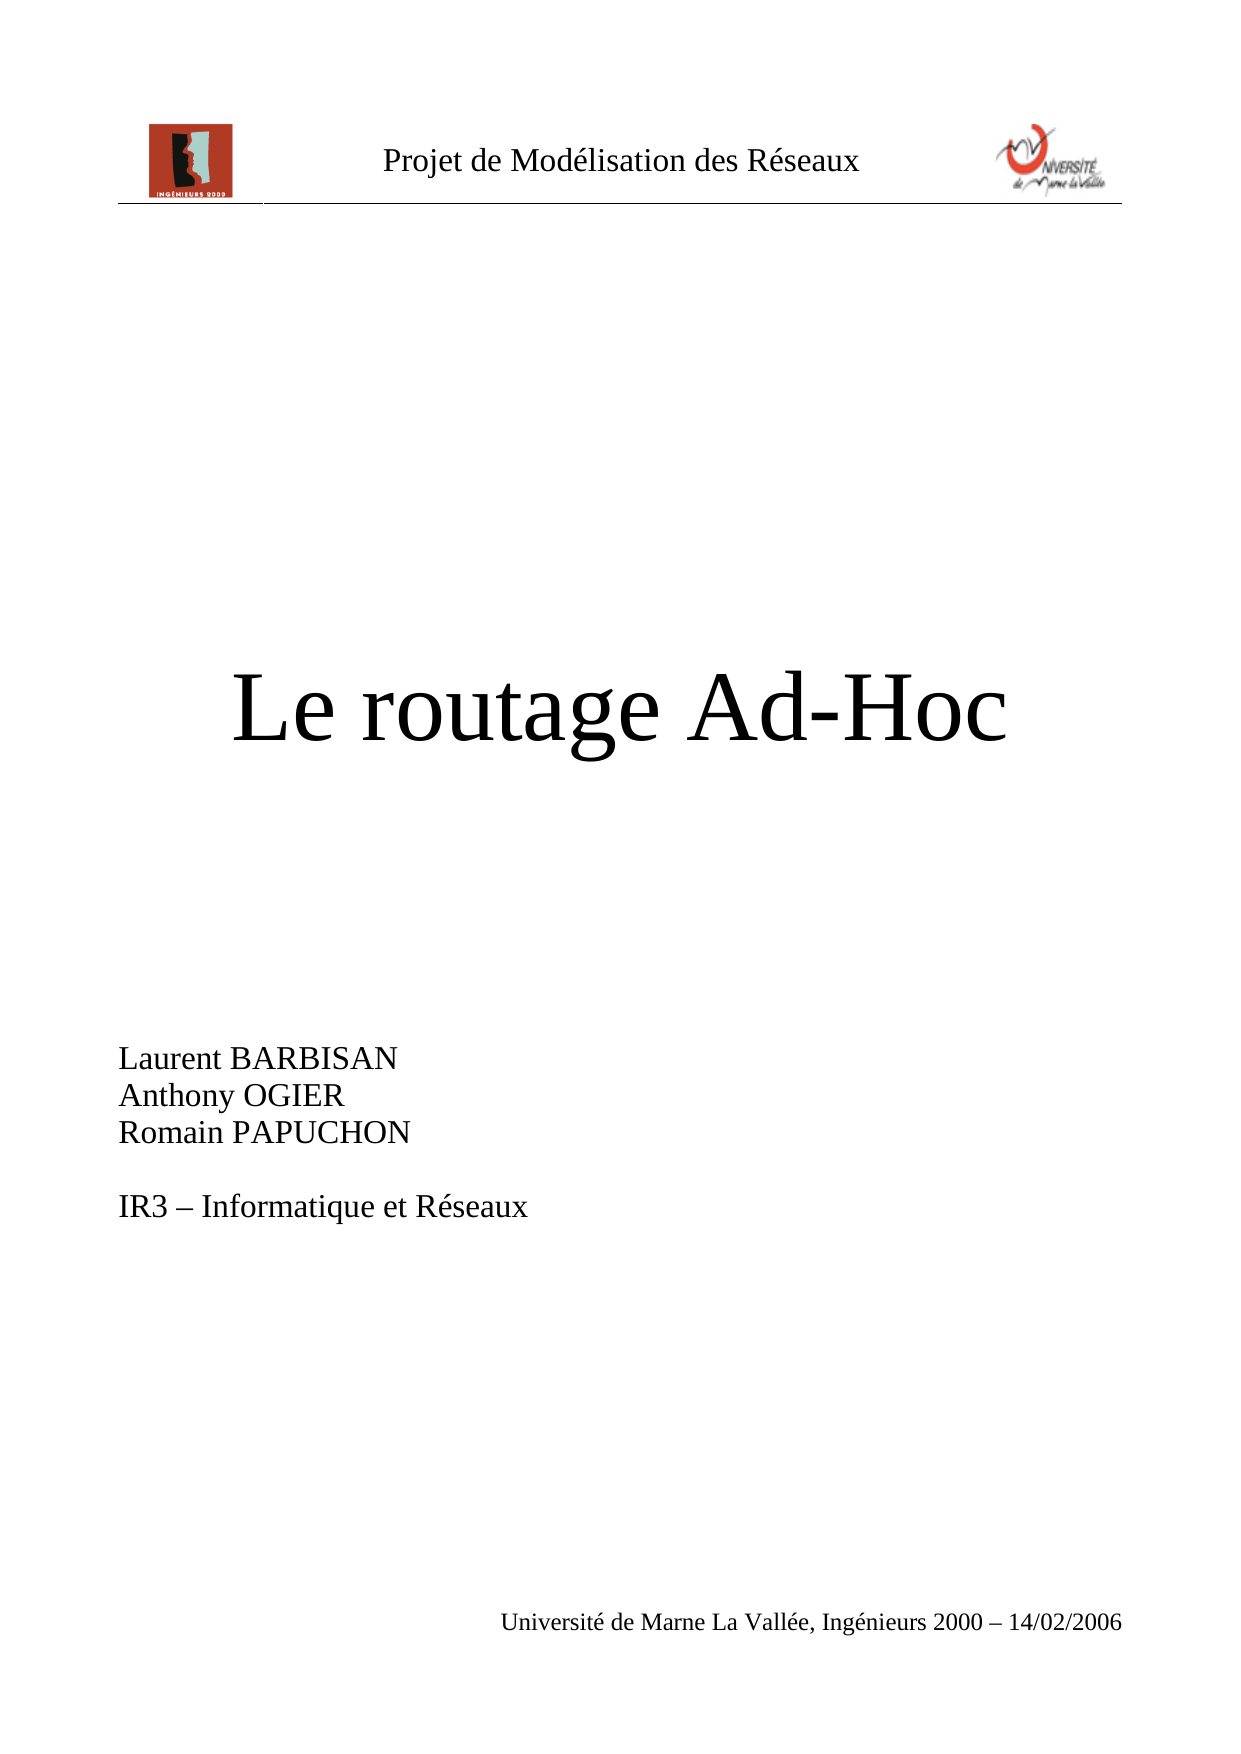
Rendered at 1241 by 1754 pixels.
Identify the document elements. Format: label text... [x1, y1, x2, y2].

picture [148, 123, 233, 198]
text Romain PAPUCHON [118, 1113, 1122, 1150]
text Laurent BARBISAN [118, 1039, 1122, 1076]
text Le routage Ad-Hoc [118, 652, 1122, 762]
text IR3 – Informatique et Réseaux [118, 1187, 1122, 1224]
picture [995, 124, 1106, 197]
text Anthony OGIER [118, 1076, 1122, 1113]
